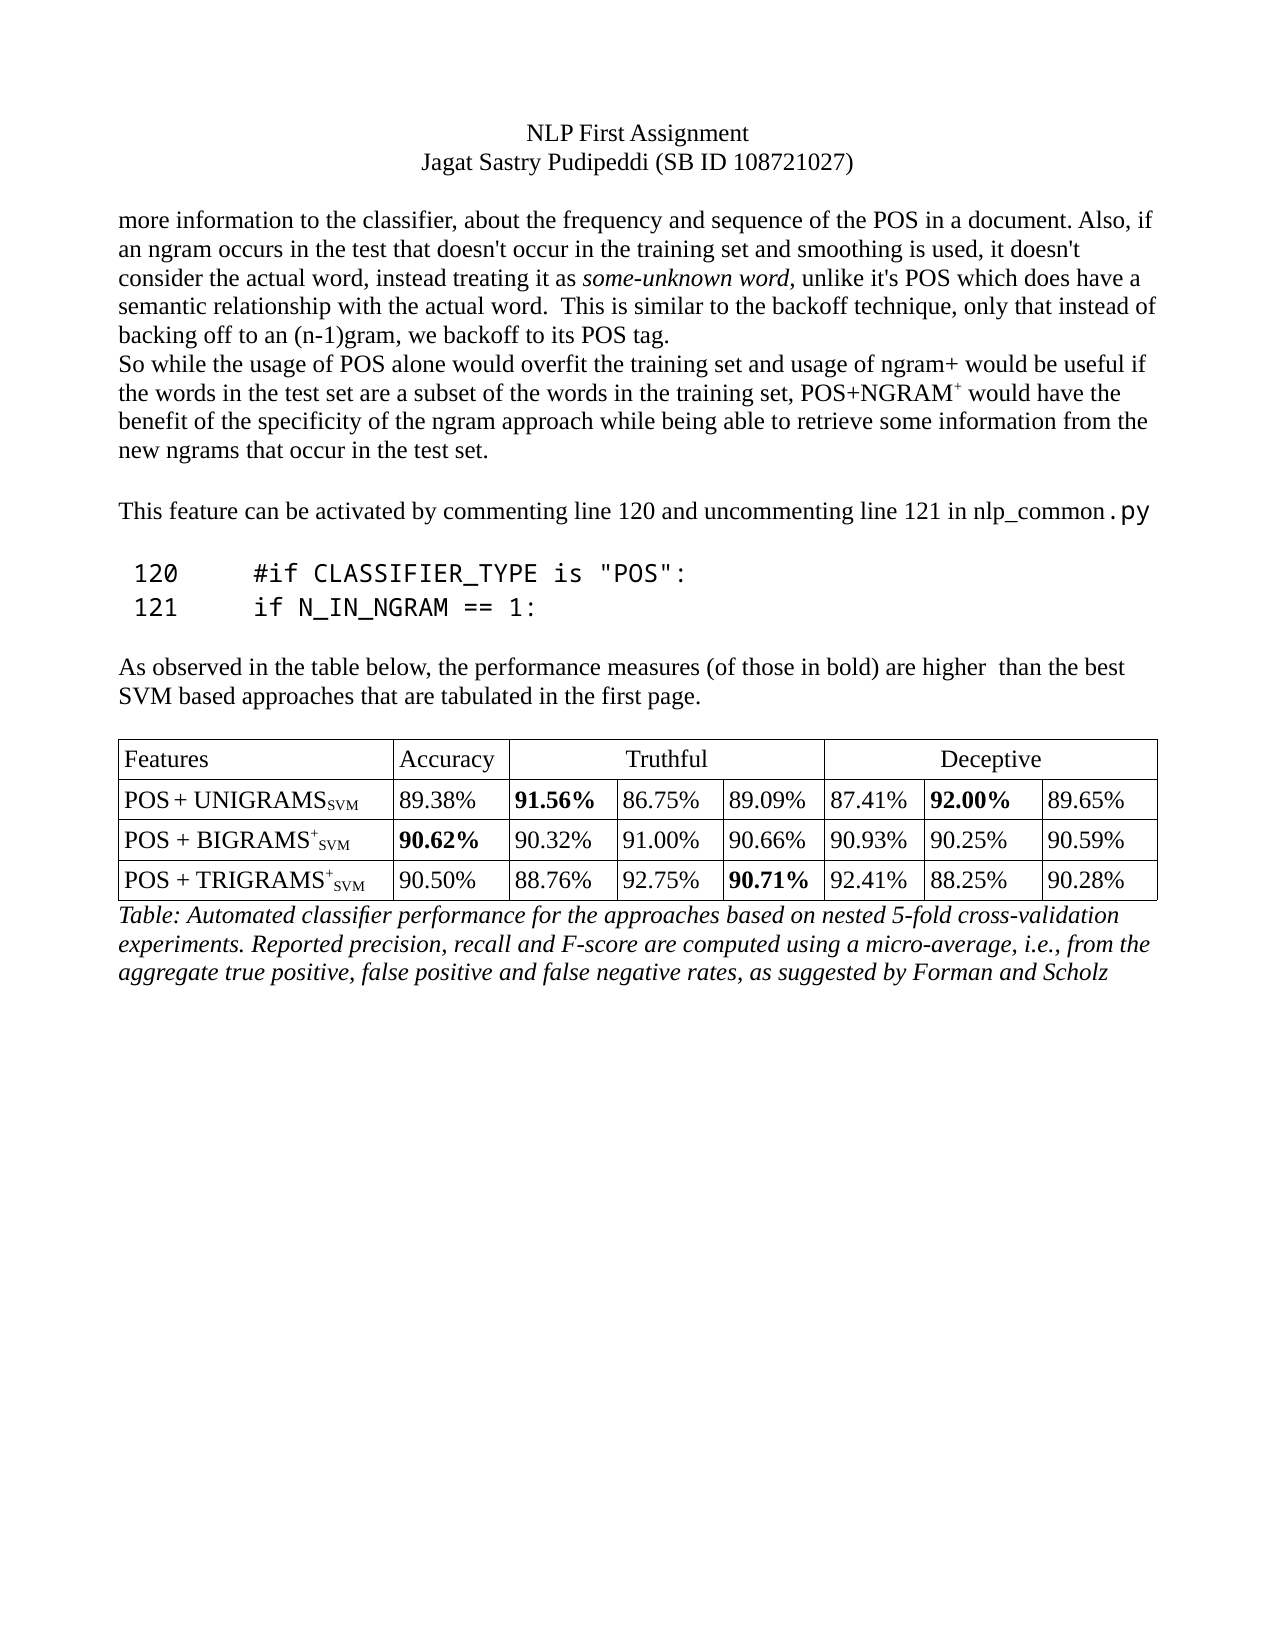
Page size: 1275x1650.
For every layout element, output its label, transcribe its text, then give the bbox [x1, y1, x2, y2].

table_cell POS + UNIGRAMSSVM [119, 780, 393, 819]
text This feature can be activated by commenting line 120 and uncommenting line 121 in nlp_common.py [118, 493, 1157, 527]
text 121 if N_IN_NGRAM == 1: [118, 589, 1157, 623]
table_cell 92.75% [618, 861, 723, 900]
text Table: Automated classiﬁer performance for the approaches based on nested 5-fold cross-validation experiments. Reported precision, recall and F-score are computed using a micro-average, i.e., from the aggregate true positive, false positive and false negative rates, as suggested by Forman and Scholz [118, 901, 1157, 986]
text 120 #if CLASSIFIER_TYPE is "POS": [118, 555, 1157, 589]
table_cell POS + BIGRAMS+SVM [119, 820, 393, 859]
table_cell 89.65% [1043, 780, 1157, 819]
table_cell 91.00% [618, 820, 723, 859]
table_cell 86.75% [618, 780, 723, 819]
table_header Deceptive [825, 740, 1157, 779]
table_cell 89.38% [394, 780, 509, 819]
text As observed in the table below, the performance measures (of those in bold) are higher than the best SVM based approaches that are tabulated in the first page. [118, 652, 1157, 710]
table_header Accuracy [394, 740, 509, 779]
table_cell 87.41% [825, 780, 924, 819]
table_cell 92.41% [825, 861, 924, 900]
table_cell 90.66% [724, 820, 824, 859]
table_cell 90.93% [825, 820, 924, 859]
text So while the usage of POS alone would overfit the training set and usage of ngram+ would be useful if the words in the test set are a subset of the words in the training set, POS+NGRAM+ would have the benefit of the specificity of the ngram approach while being able to retrieve some information from the new ngrams that occur in the test set. [118, 349, 1157, 464]
table_cell 90.71% [724, 861, 824, 900]
table_cell 90.59% [1043, 820, 1157, 859]
table_cell 88.76% [510, 861, 617, 900]
table_cell 88.25% [925, 861, 1042, 900]
text more information to the classifier, about the frequency and sequence of the POS in a document. Also, if an ngram occurs in the test that doesn't occur in the training set and smoothing is used, it doesn't consider the actual word, instead treating it as some-unknown word, unlike it's POS which does have a semantic relationship with the actual word. This is similar to the backoff technique, only that instead of backing off to an (n-1)gram, we backoff to its POS tag. [118, 205, 1157, 349]
table_cell 90.28% [1043, 861, 1157, 900]
table_cell 90.50% [394, 861, 509, 900]
table_cell 89.09% [724, 780, 824, 819]
table_cell 90.25% [925, 820, 1042, 859]
table_cell 91.56% [510, 780, 617, 819]
table_header Features [119, 740, 393, 779]
table_header Truthful [510, 740, 824, 779]
table_cell 92.00% [925, 780, 1042, 819]
table_cell 90.32% [510, 820, 617, 859]
table_cell POS + TRIGRAMS+SVM [119, 861, 393, 900]
table_cell 90.62% [394, 820, 509, 859]
